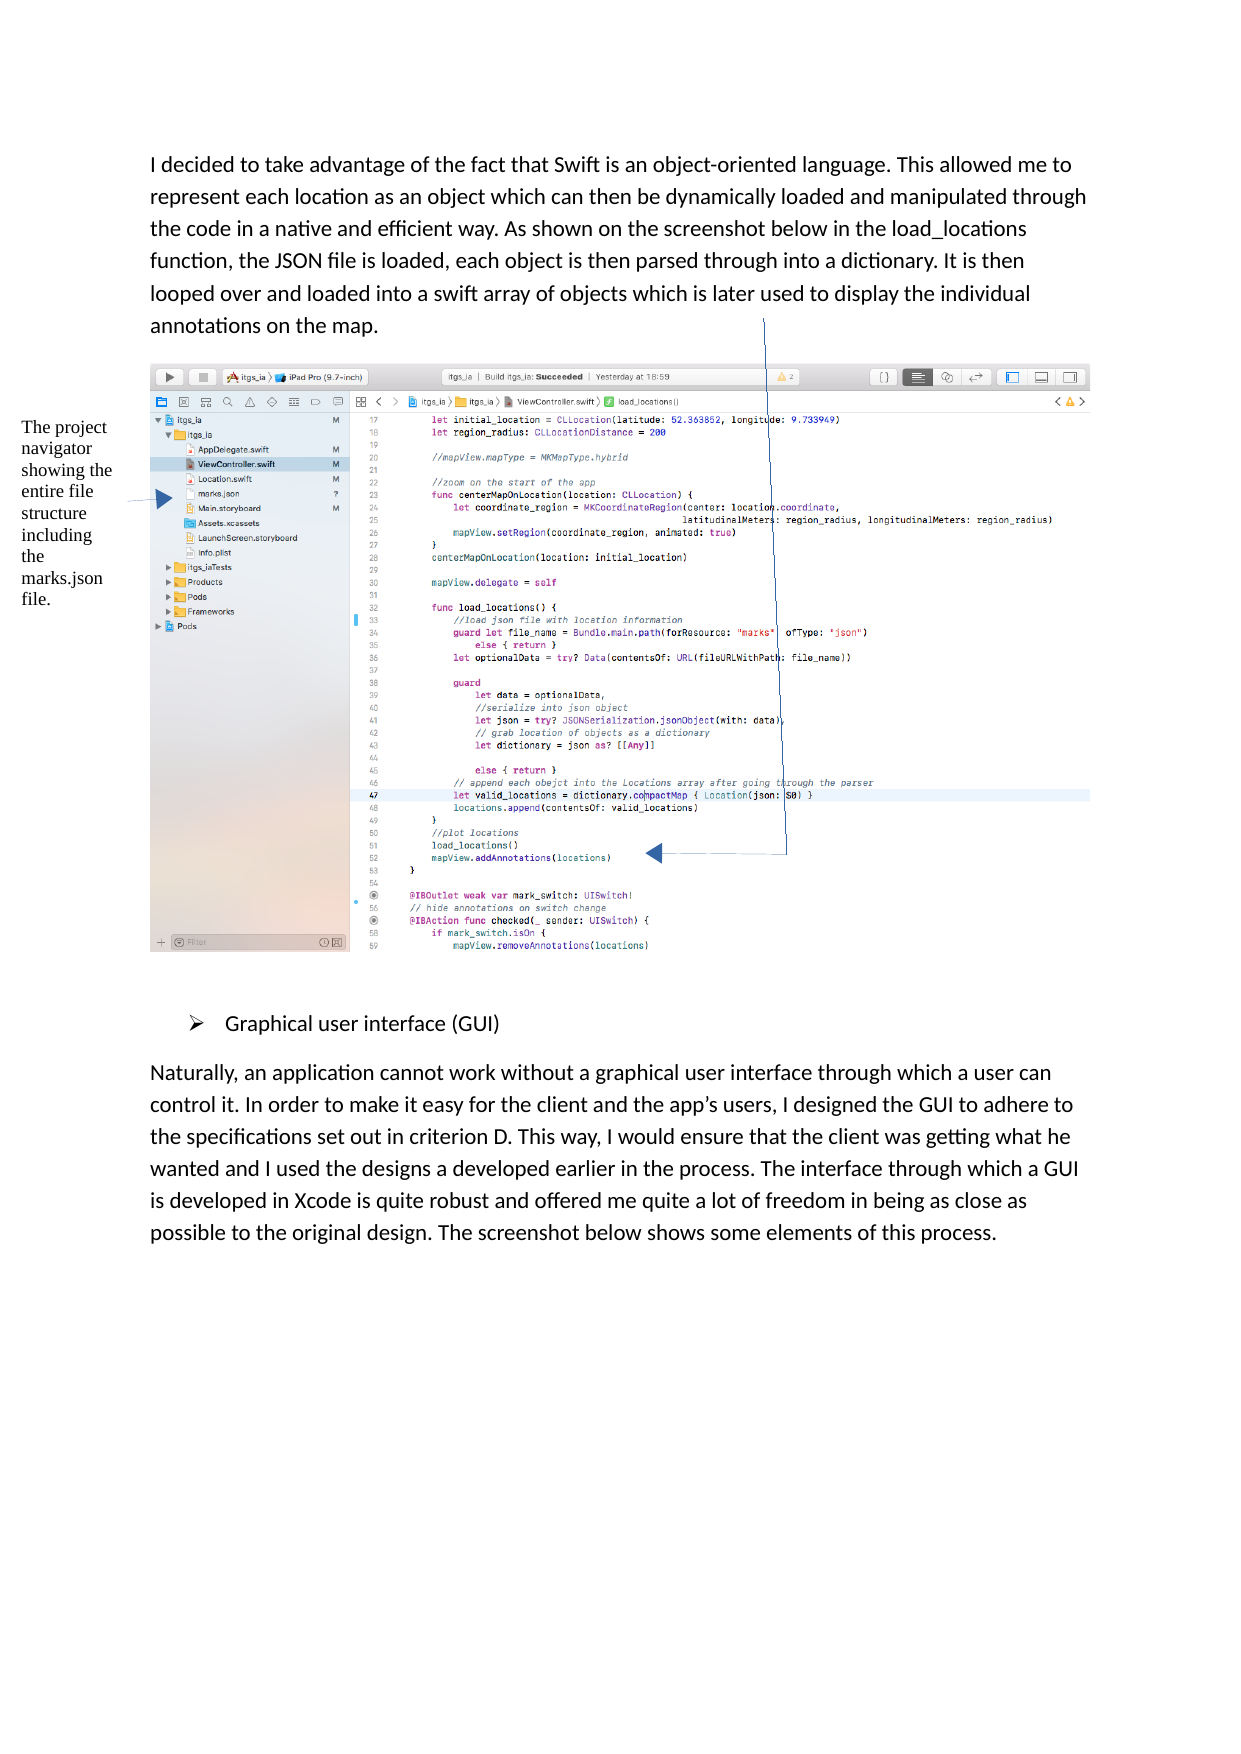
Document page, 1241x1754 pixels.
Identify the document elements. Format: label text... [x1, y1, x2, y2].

text I decided to take advantage of the fact that Swift is an object-oriented language. This allowed me to represent each location as an object which can then be dynamically loaded and manipulated through the code in a native and efficient way. As shown on the screenshot below in the load_locations function, the JSON file is loaded, each object is then parsed through into a dictionary. It is then looped over and loaded into a swift array of objects which is later used to display the individual annotations on the map. [150, 150, 1090, 339]
picture [150, 363, 1091, 952]
text Naturally, an application cannot work without a graphical user interface through which a user can control it. In order to make it easy for the client and the app’s users, I designed the GUI to adhere to the specifications set out in criterion D. This way, I would ensure that the client was getting what he wanted and I used the designs a developed earlier in the process. The interface through which a GUI is developed in Xcode is quite robust and offered me quite a lot of freedom in being as close as possible to the original design. The screenshot below shows some elements of this process. [150, 1058, 1090, 1247]
list Graphical user interface (GUI) [187, 1009, 1090, 1037]
